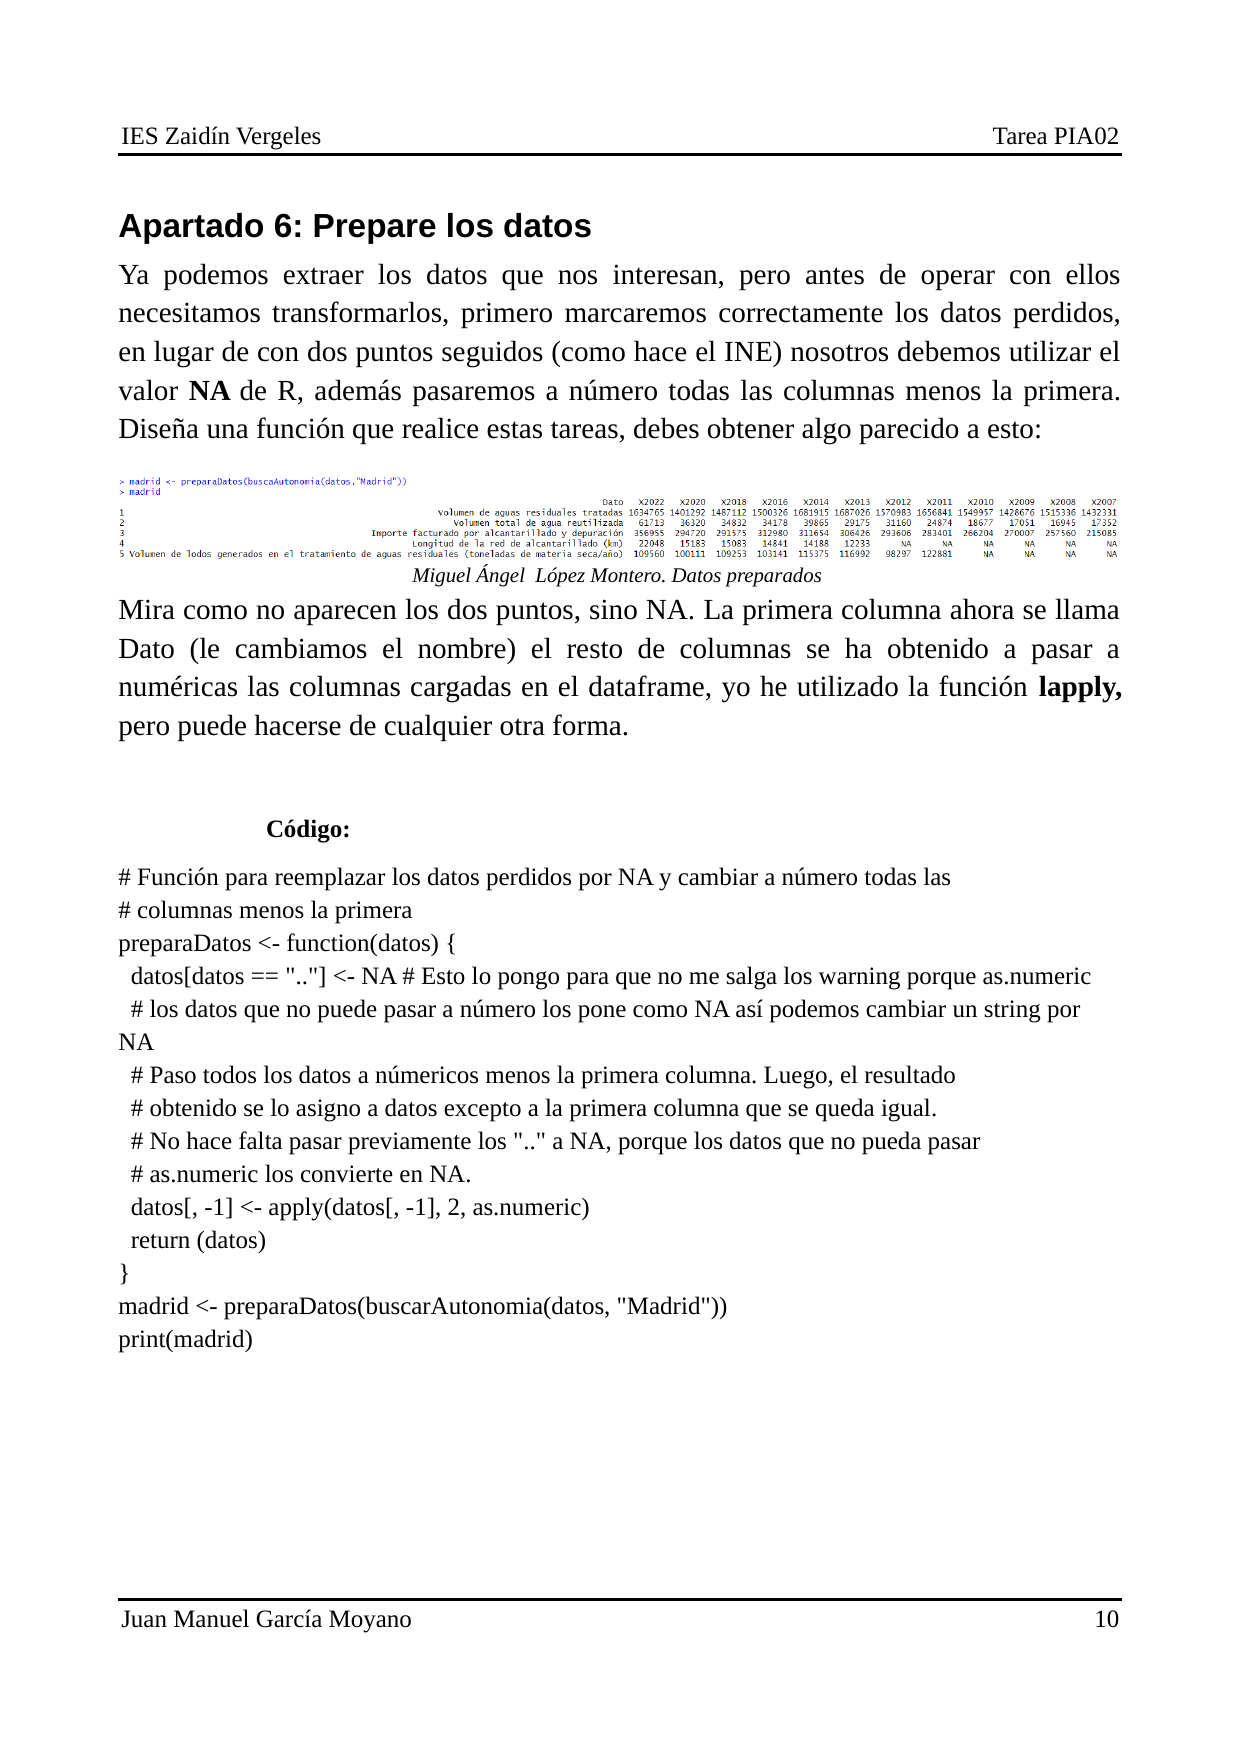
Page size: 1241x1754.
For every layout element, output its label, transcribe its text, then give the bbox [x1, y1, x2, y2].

text Código: [118, 814, 1122, 843]
text [118, 464, 1122, 476]
text Miguel Ángel López Montero. Datos preparados [118, 559, 1122, 587]
text Mira como no aparecen los dos puntos, sino NA. La primera columna ahora se llama Dato (le cambiamos el nombre) el resto de columnas se ha obtenido a pasar a numéricas las columnas cargadas en el dataframe, yo he utilizado la función lapply, pero puede hacerse de cualquier otra forma. [118, 587, 1122, 742]
picture [118, 476, 1123, 559]
text # Función para reemplazar los datos perdidos por NA y cambiar a número todas las # columnas menos la primera preparaDatos <- function(datos) { datos[datos == ".."] <- NA # Esto lo pongo para que no me salga los warning porque as.numeric # los datos que no puede pasar a número los pone como NA así podemos cambiar un string por NA # Paso todos los datos a númericos menos la primera columna. Luego, el resultado # obtenido se lo asigno a datos excepto a la primera columna que se queda igual. # No hace falta pasar previamente los ".." a NA, porque los datos que no pueda pasar # as.numeric los convierte en NA. datos[, -1] <- apply(datos[, -1], 2, as.numeric) return (datos) } madrid <- preparaDatos(buscarAutonomia(datos, "Madrid")) print(madrid) [118, 862, 1122, 1353]
subtitle Apartado 6: Prepare los datos [118, 206, 1122, 244]
text Ya podemos extraer los datos que nos interesan, pero antes de operar con ellos necesitamos transformarlos, primero marcaremos correctamente los datos perdidos, en lugar de con dos puntos seguidos (como hace el INE) nosotros debemos utilizar el valor NA de R, además pasaremos a número todas las columnas menos la primera. Diseña una función que realice estas tareas, debes obtener algo parecido a esto: [118, 257, 1122, 445]
